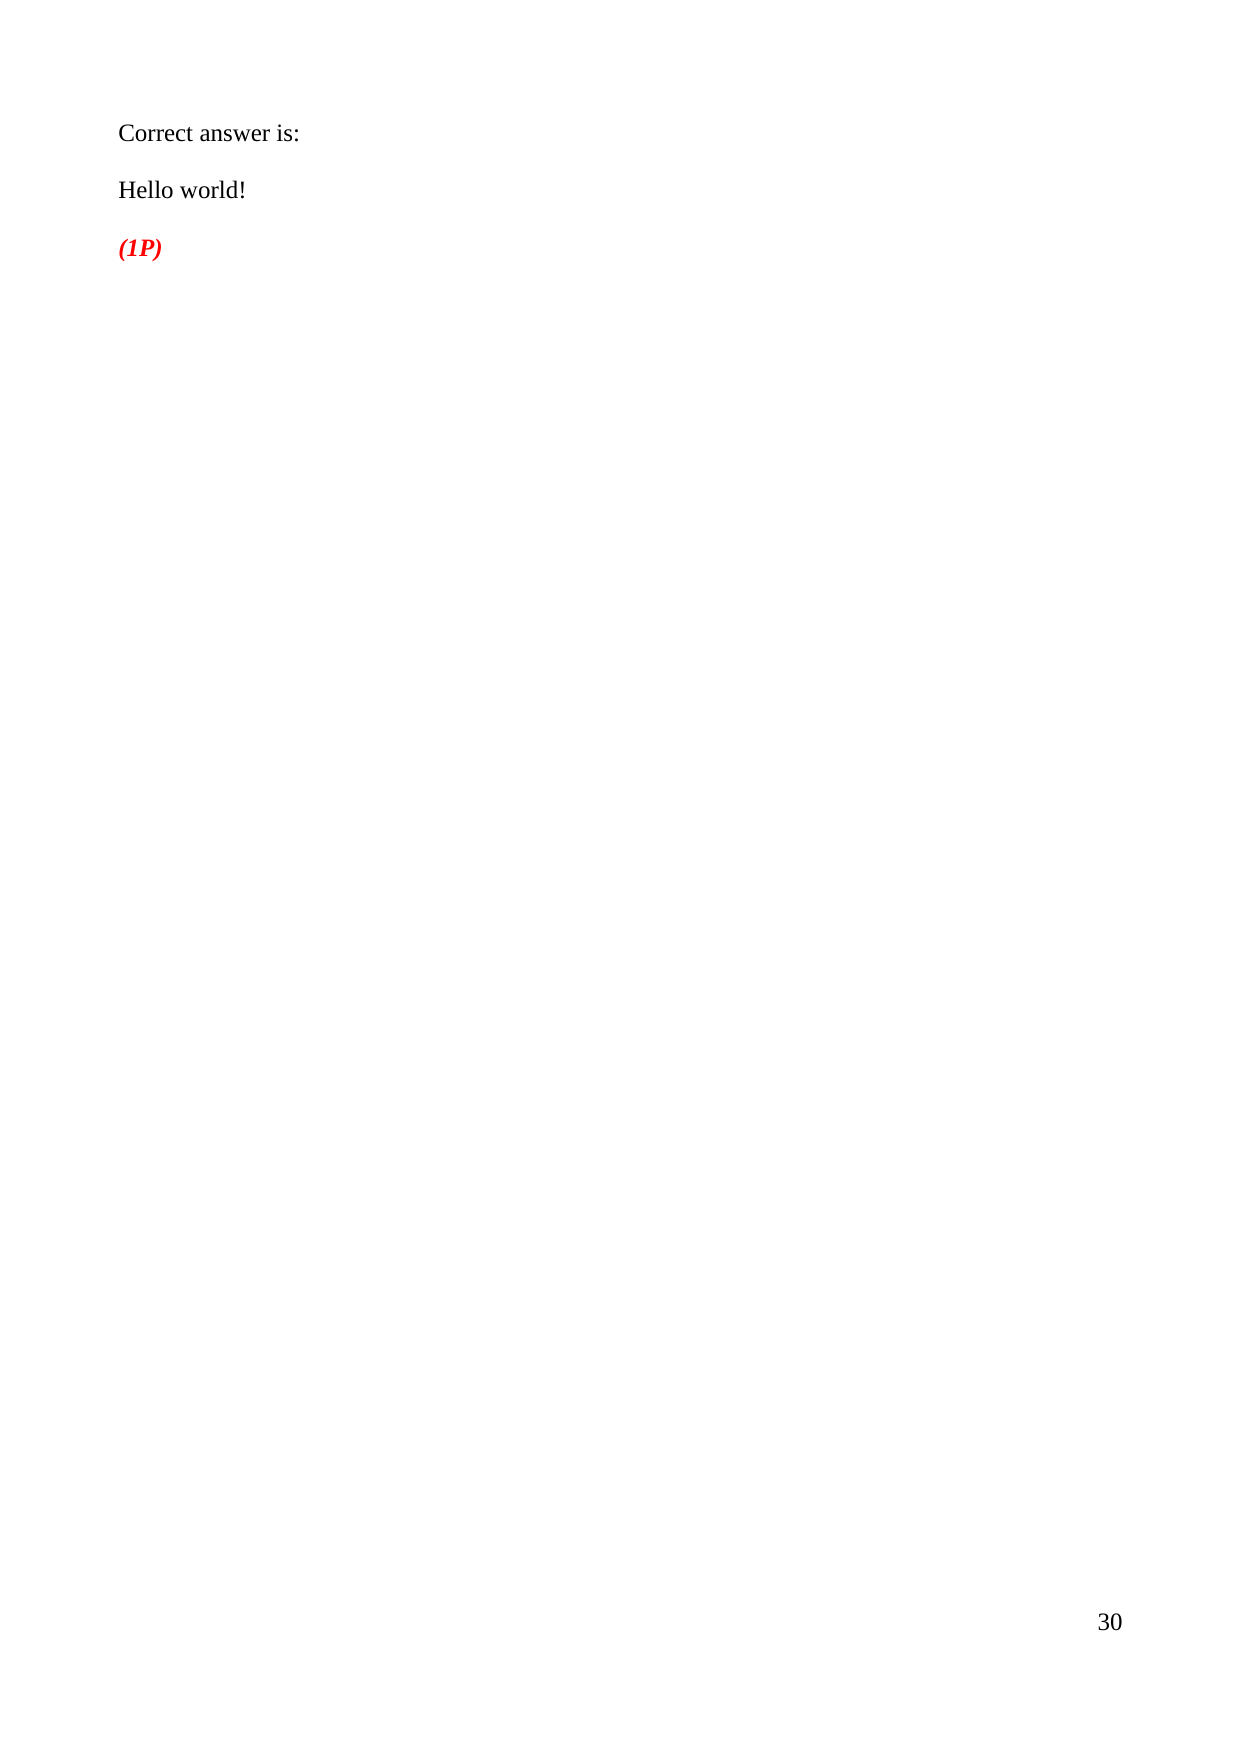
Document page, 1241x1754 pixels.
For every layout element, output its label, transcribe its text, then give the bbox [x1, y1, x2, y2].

text (1P) [118, 233, 1122, 262]
text Hello world! [118, 176, 1122, 204]
text Correct answer is: [118, 118, 1122, 147]
